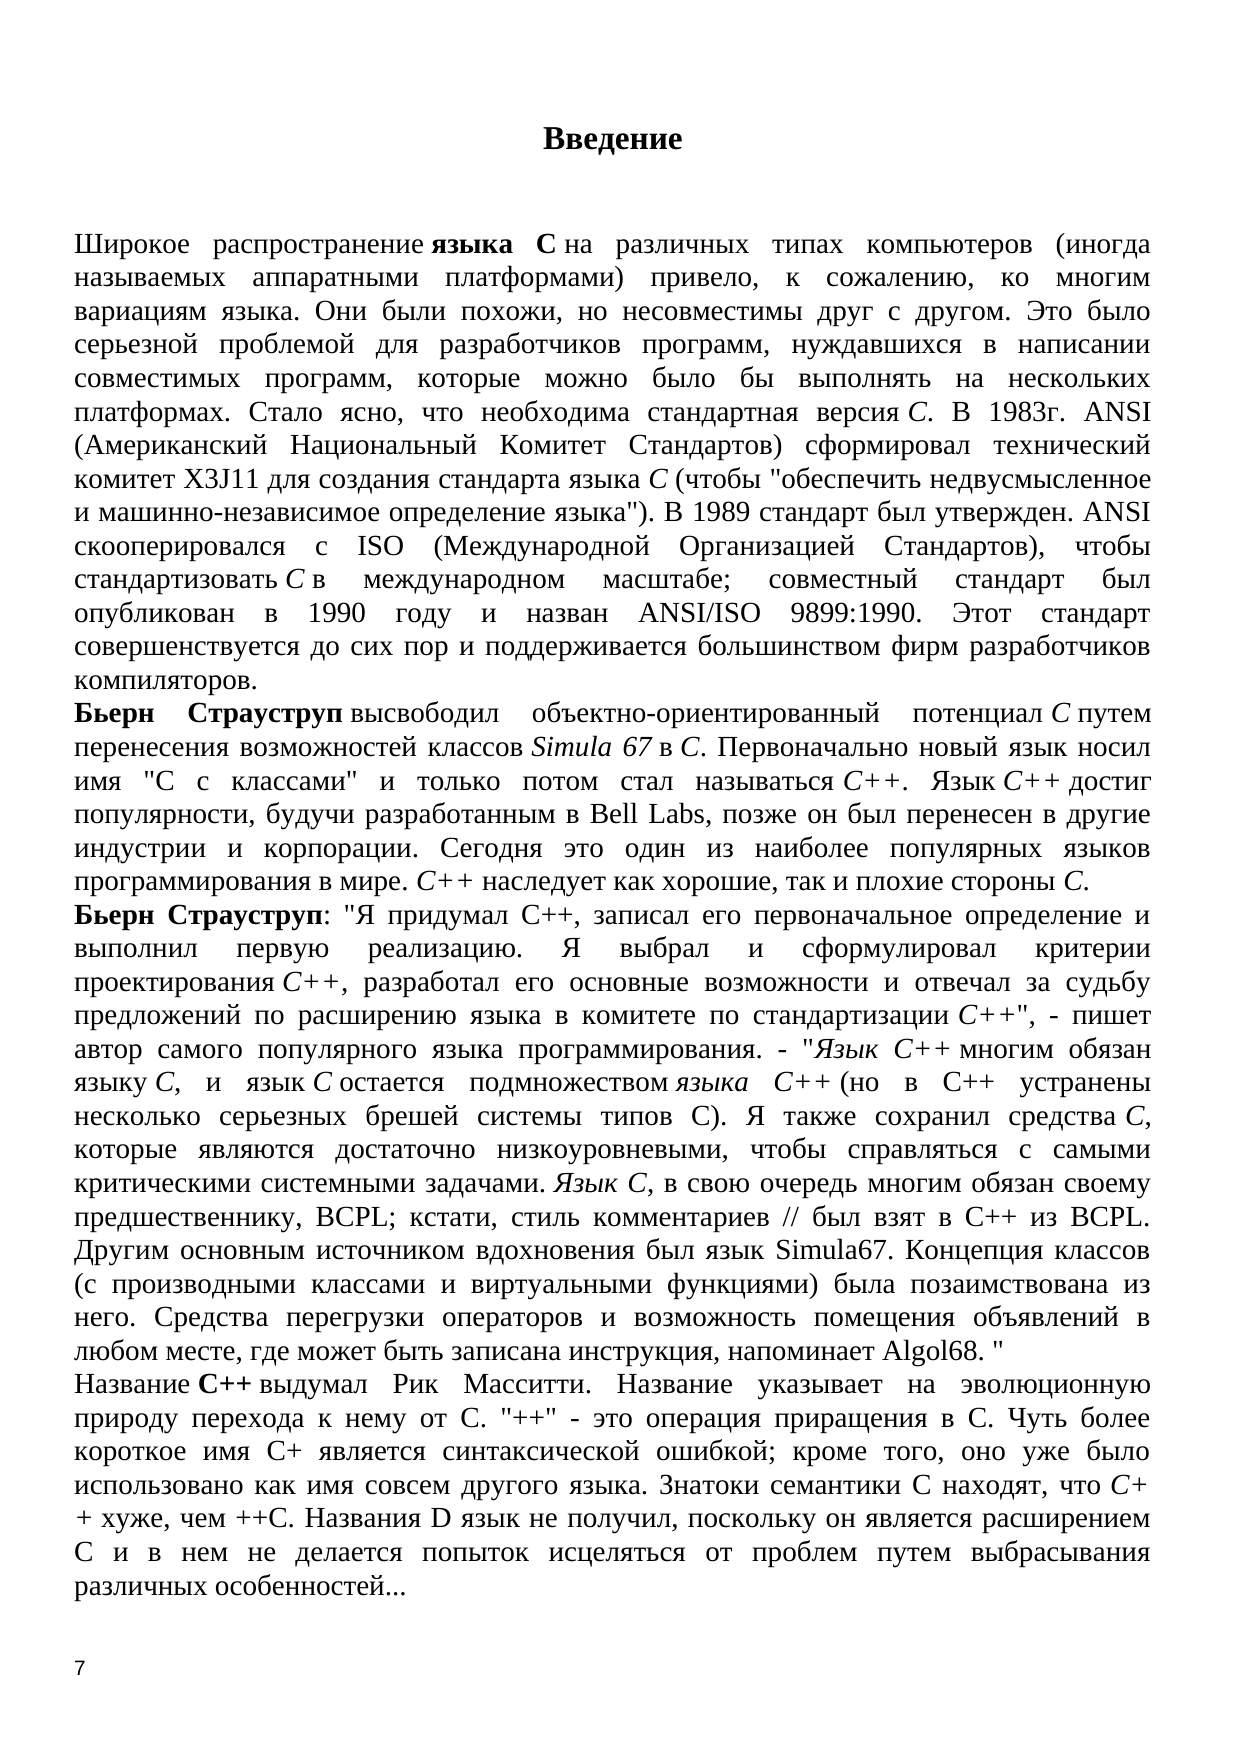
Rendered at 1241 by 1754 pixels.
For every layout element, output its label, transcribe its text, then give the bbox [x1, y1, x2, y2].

text Бьерн Страуструп: "Я придумал C++, записал его первоначальное определение и выполнил первую реализацию. Я выбрал и сформулировал критерии проектирования C++, разработал его основные возможности и отвечал за судьбу предложений по расширению языка в комитете по стандартизации C++", - пишет автор самого популярного языка программирования. - "Язык C++ многим обязан языку C, и язык C остается подмножеством языка C++ (но в C++ устранены несколько серьезных брешей системы типов C). Я также сохранил средства C, которые являются достаточно низкоуровневыми, чтобы справляться с самыми критическими системными задачами. Язык C, в свою очередь многим обязан своему предшественнику, BCPL; кстати, стиль комментариев // был взят в C++ из BCPL. Другим основным источником вдохновения был язык Simula67. Концепция классов (с производными классами и виртуальными функциями) была позаимствована из него. Средства перегрузки операторов и возможность помещения объявлений в любом месте, где может быть записана инструкция, напоминает Algol68. " [74, 897, 1152, 1366]
text Широкое распространение языка C на различных типах компьютеров (иногда называемых аппаратными платформами) привело, к сожалению, ко многим вариациям языка. Они были похожи, но несовместимы друг с другом. Это было серьезной проблемой для разработчиков программ, нуждавшихся в написании совместимых программ, которые можно было бы выполнять на нескольких платформах. Стало ясно, что необходима стандартная версия C. В 1983г. ANSI (Американский Национальный Комитет Стандартов) сформировал технический комитет X3J11 для создания стандарта языка C (чтобы "обеспечить недвусмысленное и машинно-независимое определение языка"). В 1989 стандарт был утвержден. ANSI скооперировался с ISO (Международной Организацией Стандартов), чтобы стандартизовать C в международном масштабе; совместный стандарт был опубликован в 1990 году и назван ANSI/ISO 9899:1990. Этот стандарт совершенствуется до сих пор и поддерживается большинством фирм разработчиков компиляторов. [74, 226, 1152, 696]
text Название C++ выдумал Рик Масситти. Название указывает на эволюционную природу перехода к нему от C. "++" - это операция приращения в C. Чуть более короткое имя C+ является синтаксической ошибкой; кроме того, оно уже было использовано как имя совсем другого языка. Знатоки семантики C находят, что C++ хуже, чем ++C. Названия D язык не получил, поскольку он является расширением C и в нем не делается попыток исцеляться от проблем путем выбрасывания различных особенностей... [74, 1366, 1152, 1601]
text Бьерн Страуструп высвободил объектно-ориентированный потенциал С путем перенесения возможностей классов Simula 67 в С. Первоначально новый язык носил имя "С с классами" и только потом стал называться C++. Язык C++ достиг популярности, будучи разработанным в Bell Labs, позже он был перенесен в другие индустрии и корпорации. Сегодня это один из наиболее популярных языков программирования в мире. C++ наследует как хорошие, так и плохие стороны С. [74, 696, 1152, 897]
subtitle Введение [74, 118, 1152, 156]
